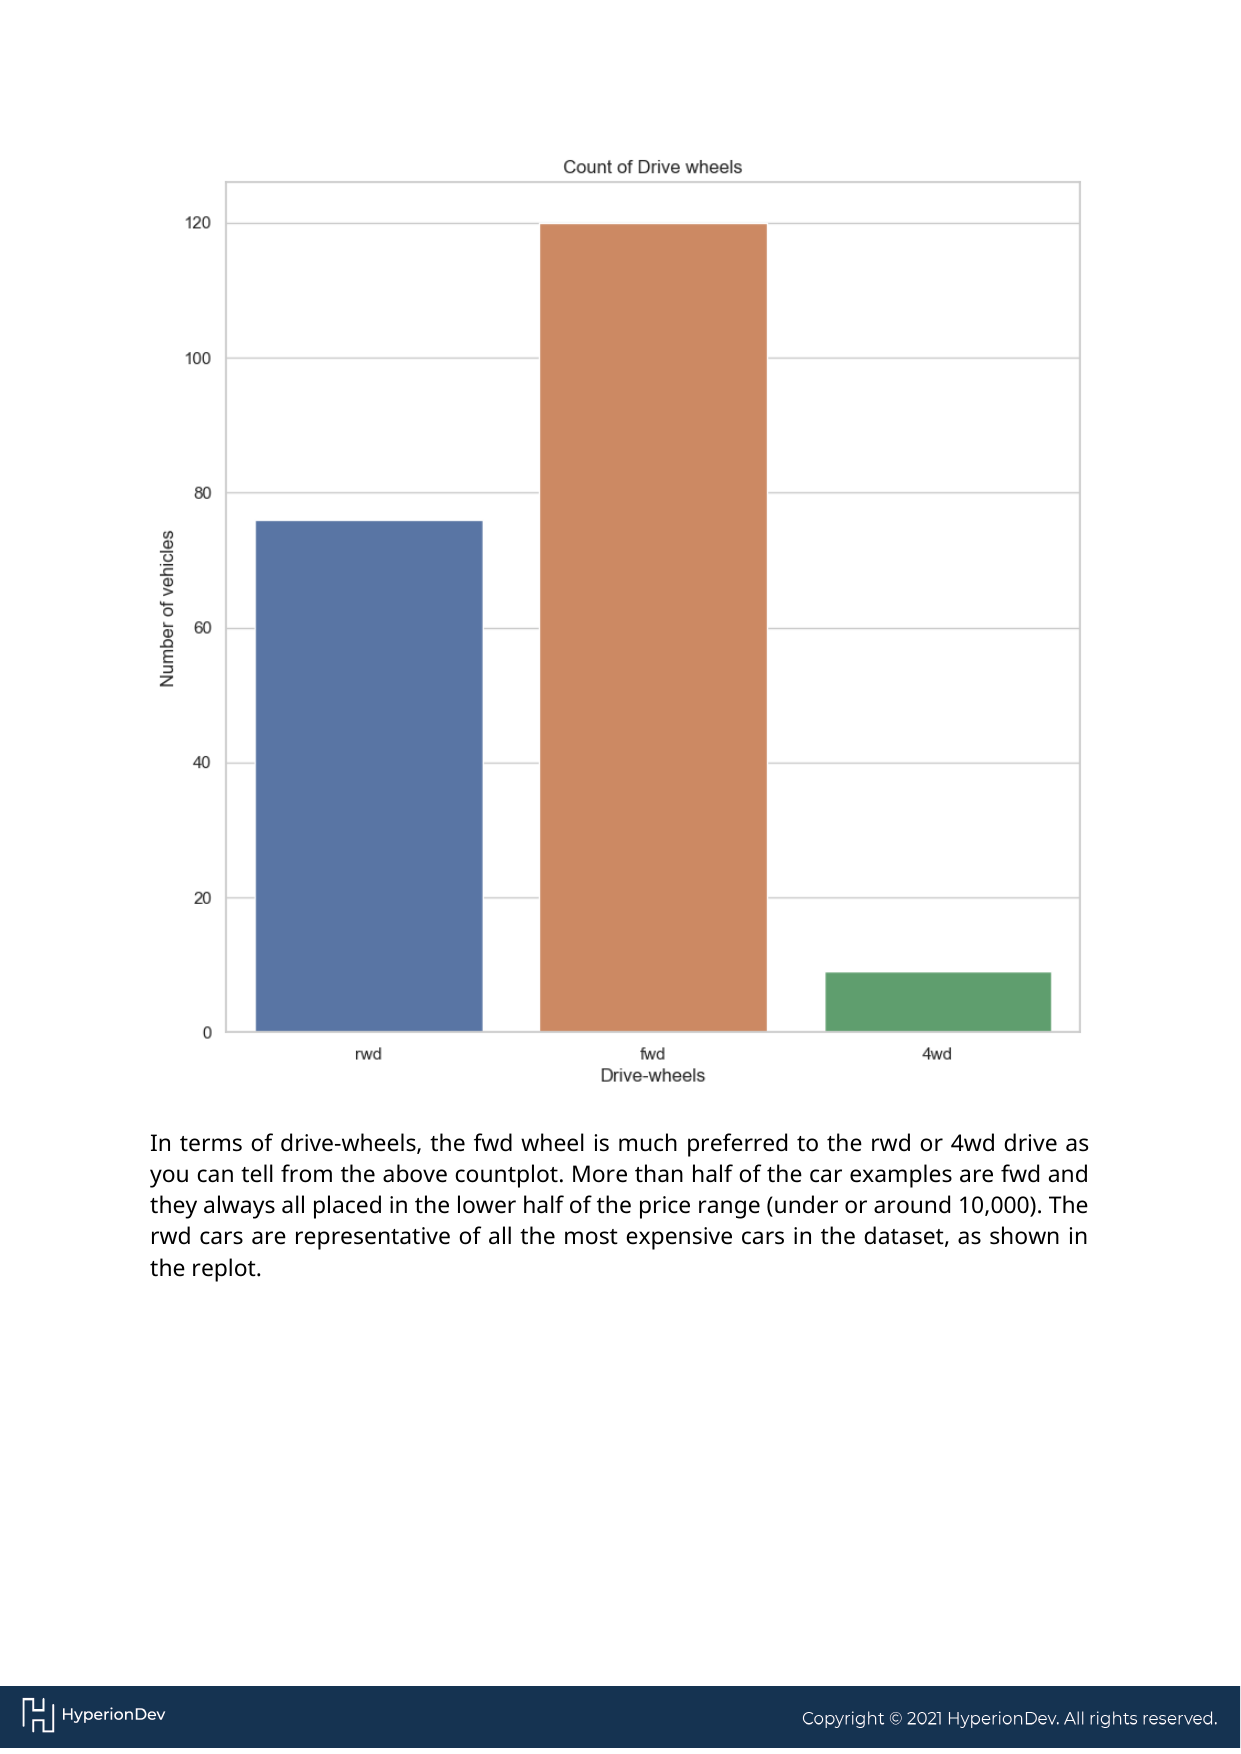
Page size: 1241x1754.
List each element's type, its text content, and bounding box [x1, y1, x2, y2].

text In terms of drive-wheels, the fwd wheel is much preferred to the rwd or 4wd drive as you can tell from the above countplot. More than half of the car examples are fwd and they always all placed in the lower half of the price range (under or around 10,000). The rwd cars are representative of all the most expensive cars in the dataset, as shown in the replot. [150, 1127, 1090, 1283]
